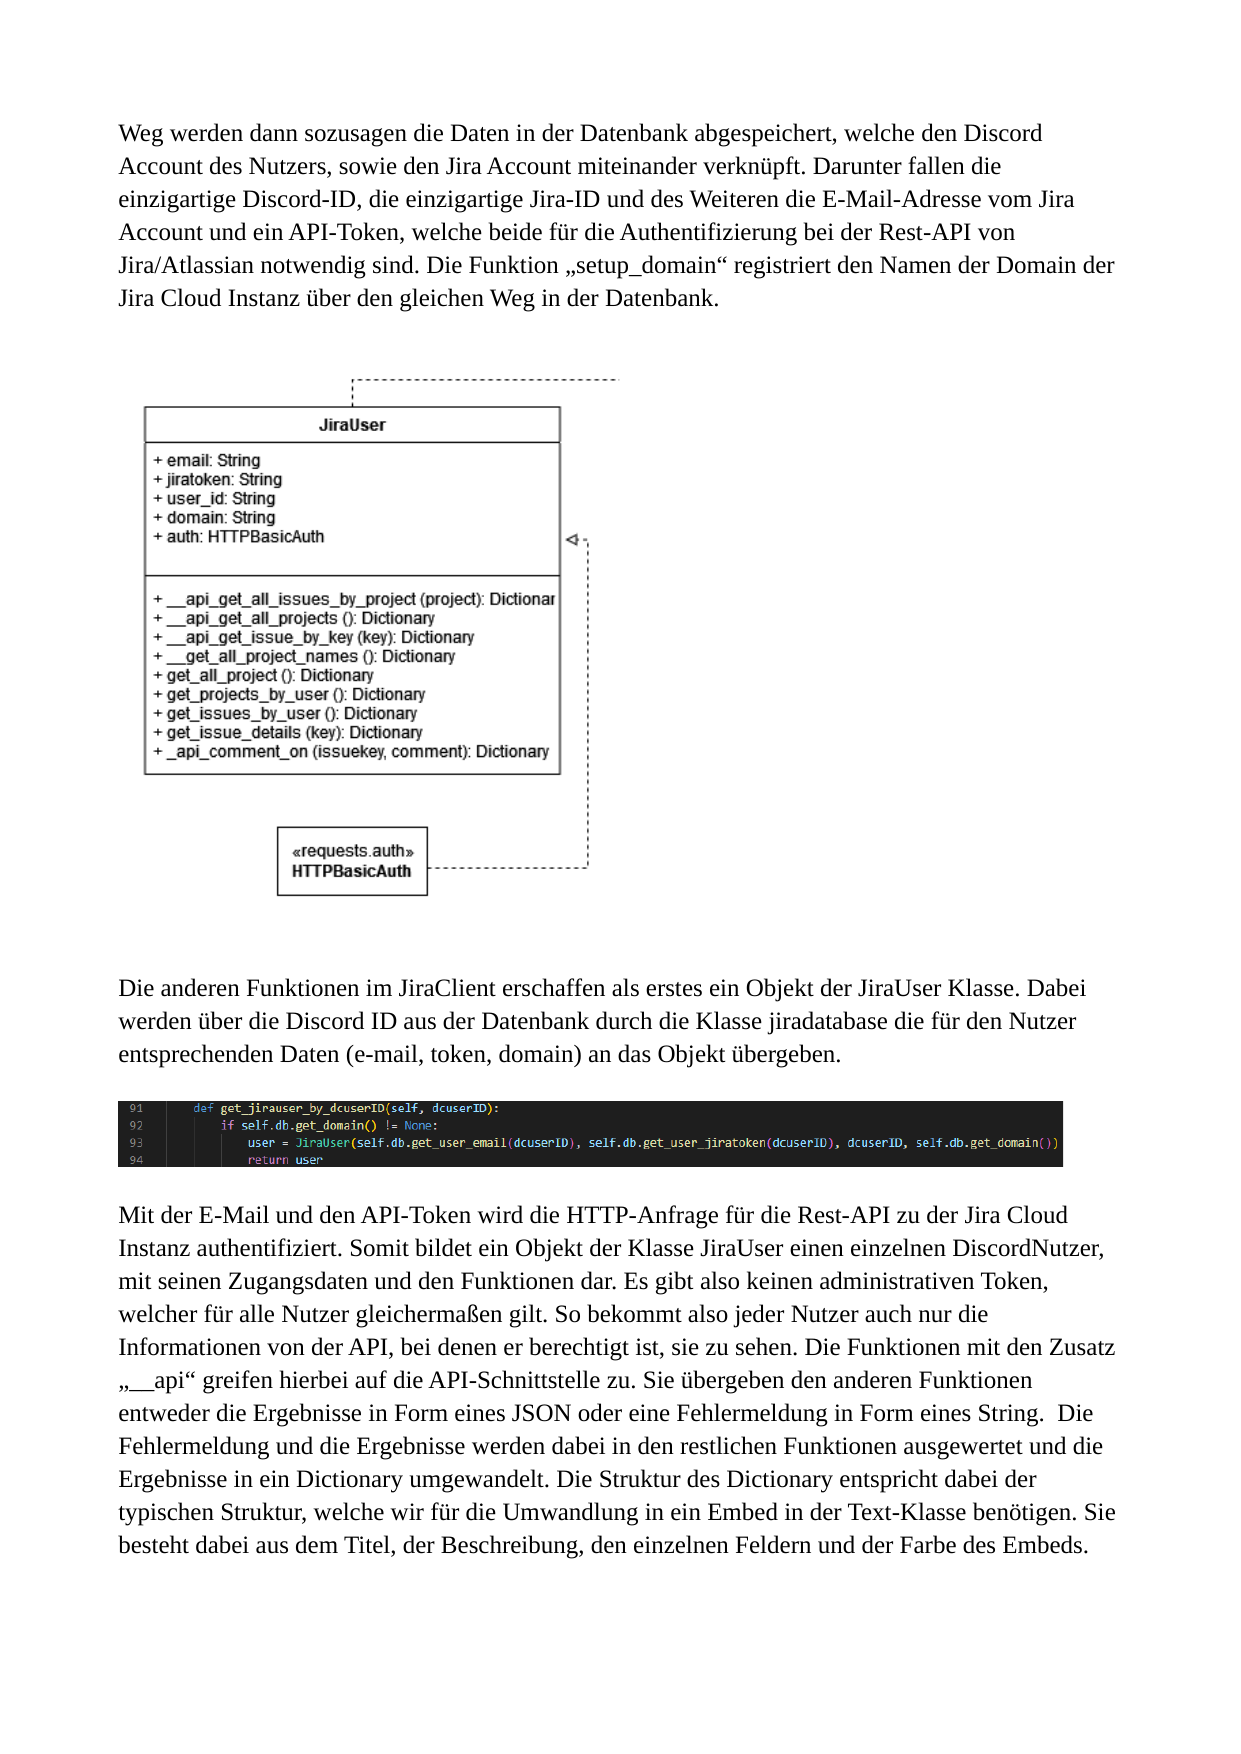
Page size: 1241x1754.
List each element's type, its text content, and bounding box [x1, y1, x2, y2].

text Die anderen Funktionen im JiraClient erschaffen als erstes ein Objekt der JiraUser Klasse. Dabei werden über die Discord ID aus der Datenbank durch die Klasse jiradatabase die für den Nutzer entsprechenden Daten (e-mail, token, domain) an das Objekt übergeben. [118, 973, 1122, 1068]
text Mit der E-Mail und den API-Token wird die HTTP-Anfrage für die Rest-API zu der Jira Cloud Instanz authentifiziert. Somit bildet ein Objekt der Klasse JiraUser einen einzelnen DiscordNutzer, mit seinen Zugangsdaten und den Funktionen dar. Es gibt also keinen administrativen Token, welcher für alle Nutzer gleichermaßen gilt. So bekommt also jeder Nutzer auch nur die Informationen von der API, bei denen er berechtigt ist, sie zu sehen. Die Funktionen mit den Zusatz „__api“ greifen hierbei auf die API-Schnittstelle zu. Sie übergeben den anderen Funktionen entweder die Ergebnisse in Form eines JSON oder eine Fehlermeldung in Form eines String. Die Fehlermeldung und die Ergebnisse werden dabei in den restlichen Funktionen ausgewertet und die Ergebnisse in ein Dictionary umgewandelt. Die Struktur des Dictionary entspricht dabei der typischen Struktur, welche wir für die Umwandlung in ein Embed in der Text-Klasse benötigen. Sie besteht dabei aus dem Titel, der Beschreibung, den einzelnen Feldern und der Farbe des Embeds. [118, 1200, 1122, 1559]
text Weg werden dann sozusagen die Daten in der Datenbank abgespeichert, welche den Discord Account des Nutzers, sowie den Jira Account miteinander verknüpft. Darunter fallen die einzigartige Discord-ID, die einzigartige Jira-ID und des Weiteren die E-Mail-Adresse vom Jira Account und ein API-Token, welche beide für die Authentifizierung bei der Rest-API von Jira/Atlassian notwendig sind. Die Funktion „setup_domain“ registriert den Namen der Domain der Jira Cloud Instanz über den gleichen Weg in der Datenbank. [118, 118, 1122, 312]
picture [118, 1101, 1064, 1167]
